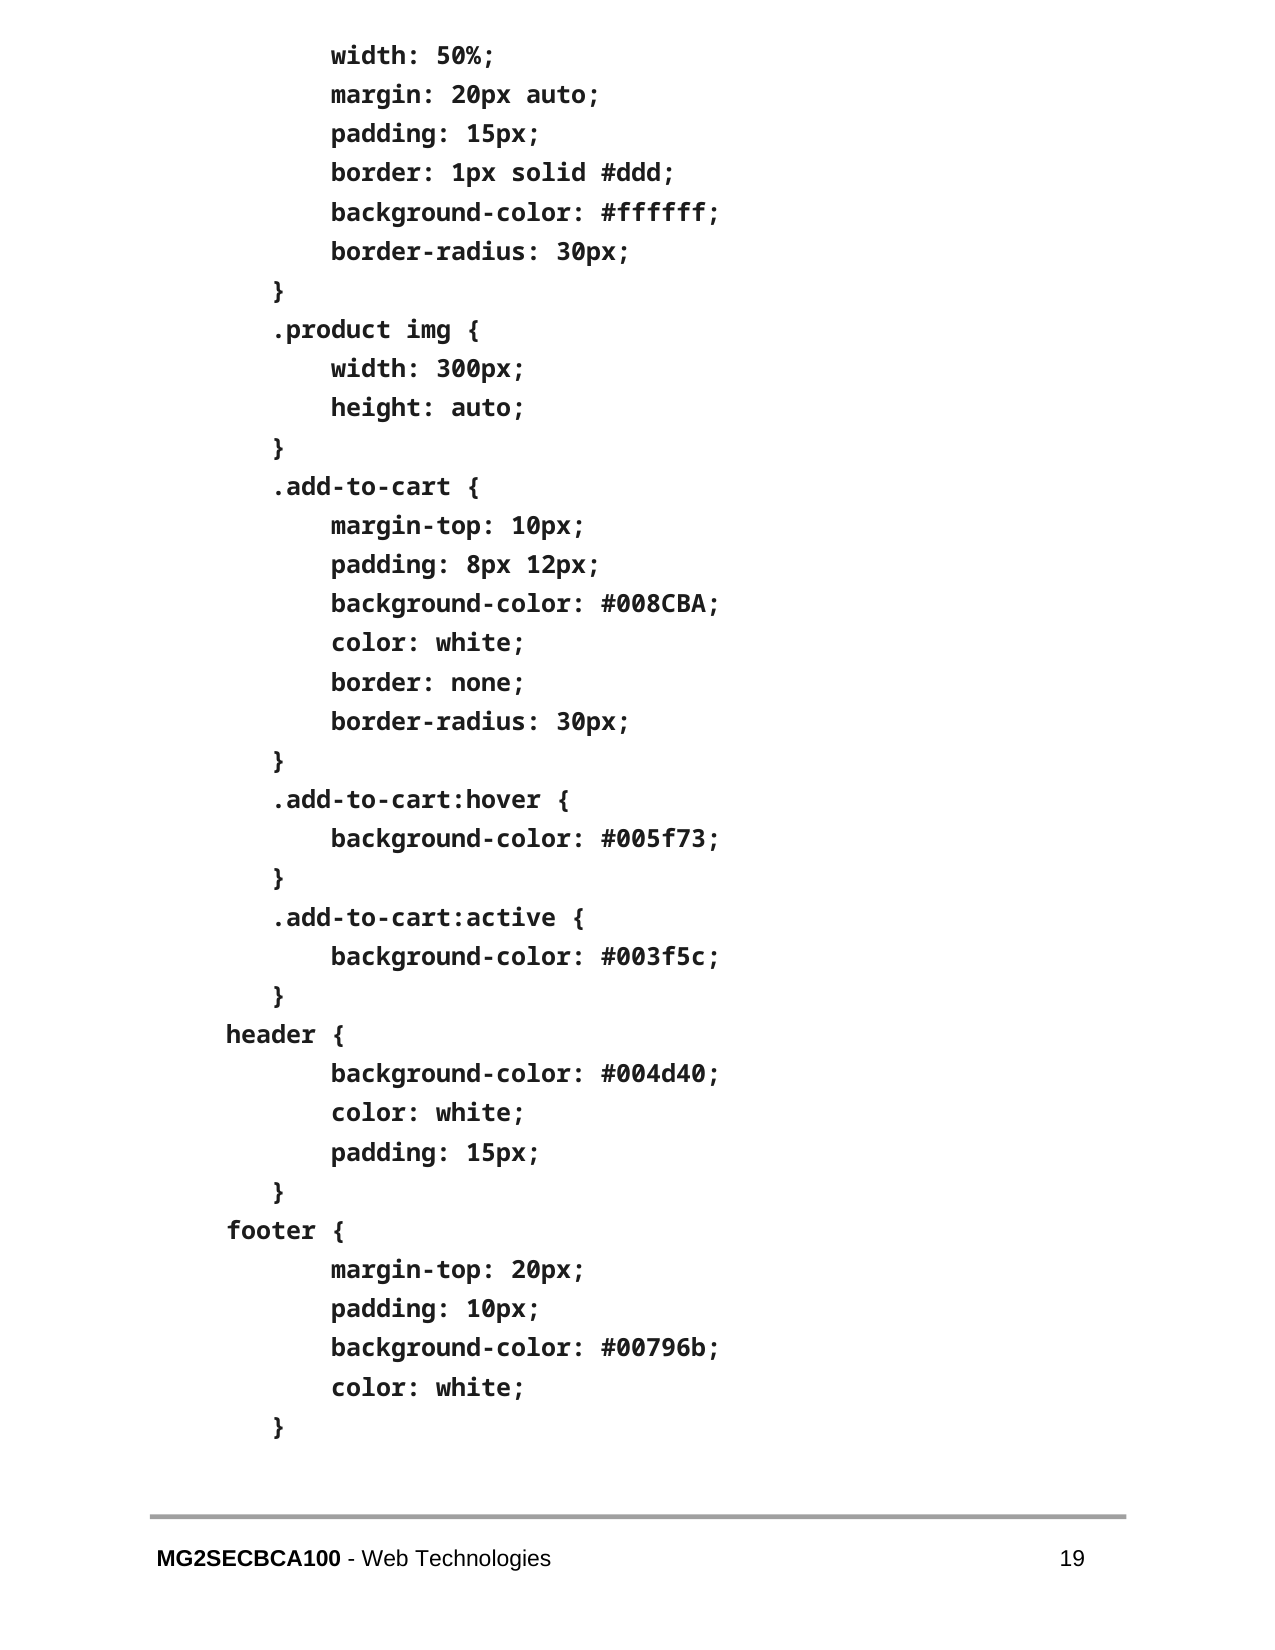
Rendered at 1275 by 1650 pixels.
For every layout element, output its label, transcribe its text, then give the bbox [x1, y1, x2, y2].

table_header width: 50%; margin: 20px auto; padding: 15px; border: 1px solid #ddd; background-color: #ffffff; border-radius: 30px; } .product img { width: 300px; height: auto; } .add-to-cart { margin-top: 10px; padding: 8px 12px; background-color: #008CBA; color: white; border: none; border-radius: 30px; } .add-to-cart:hover { background-color: #005f73; } .add-to-cart:active { background-color: #003f5c; } header { background-color: #004d40; color: white; padding: 15px; } footer { margin-top: 20px; padding: 10px; background-color: #00796b; color: white; } [140, 38, 1110, 1447]
